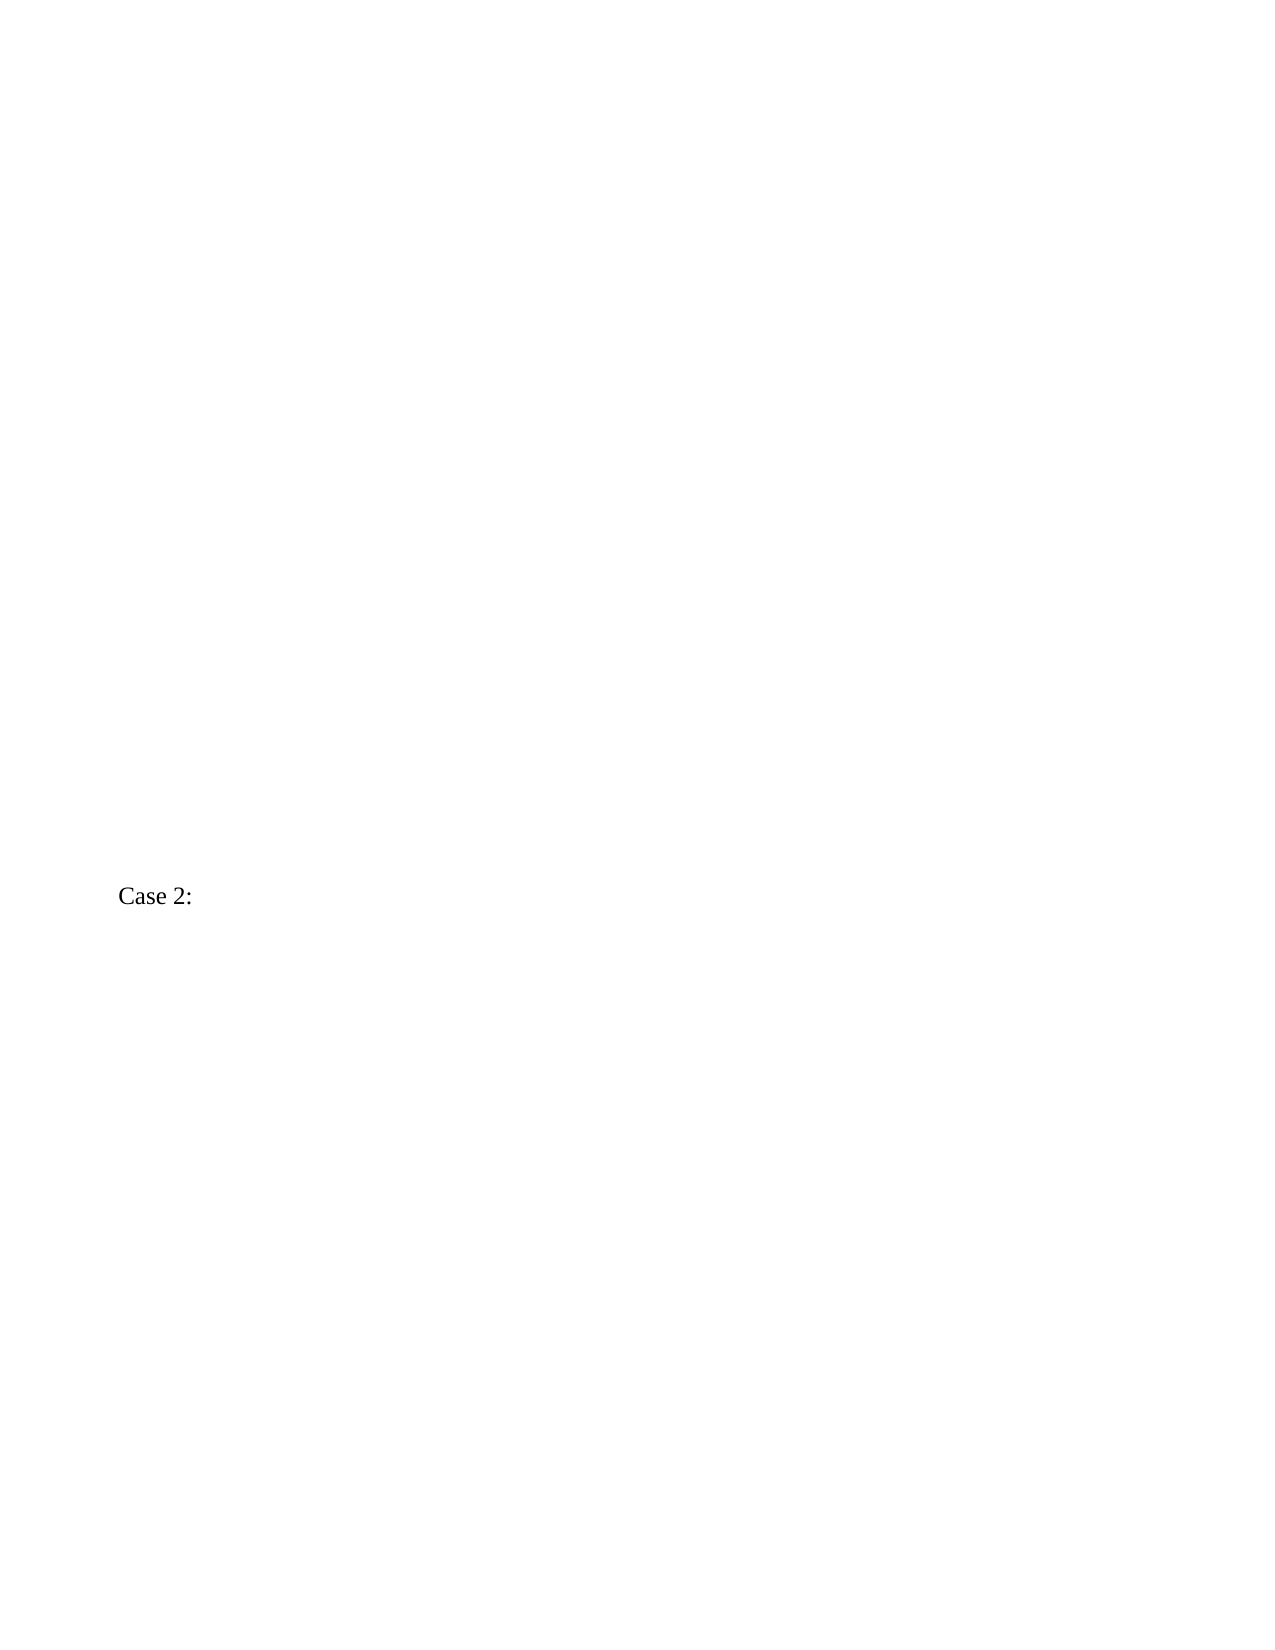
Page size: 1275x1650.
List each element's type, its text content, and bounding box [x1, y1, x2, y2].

text Case 2: [118, 881, 1216, 910]
